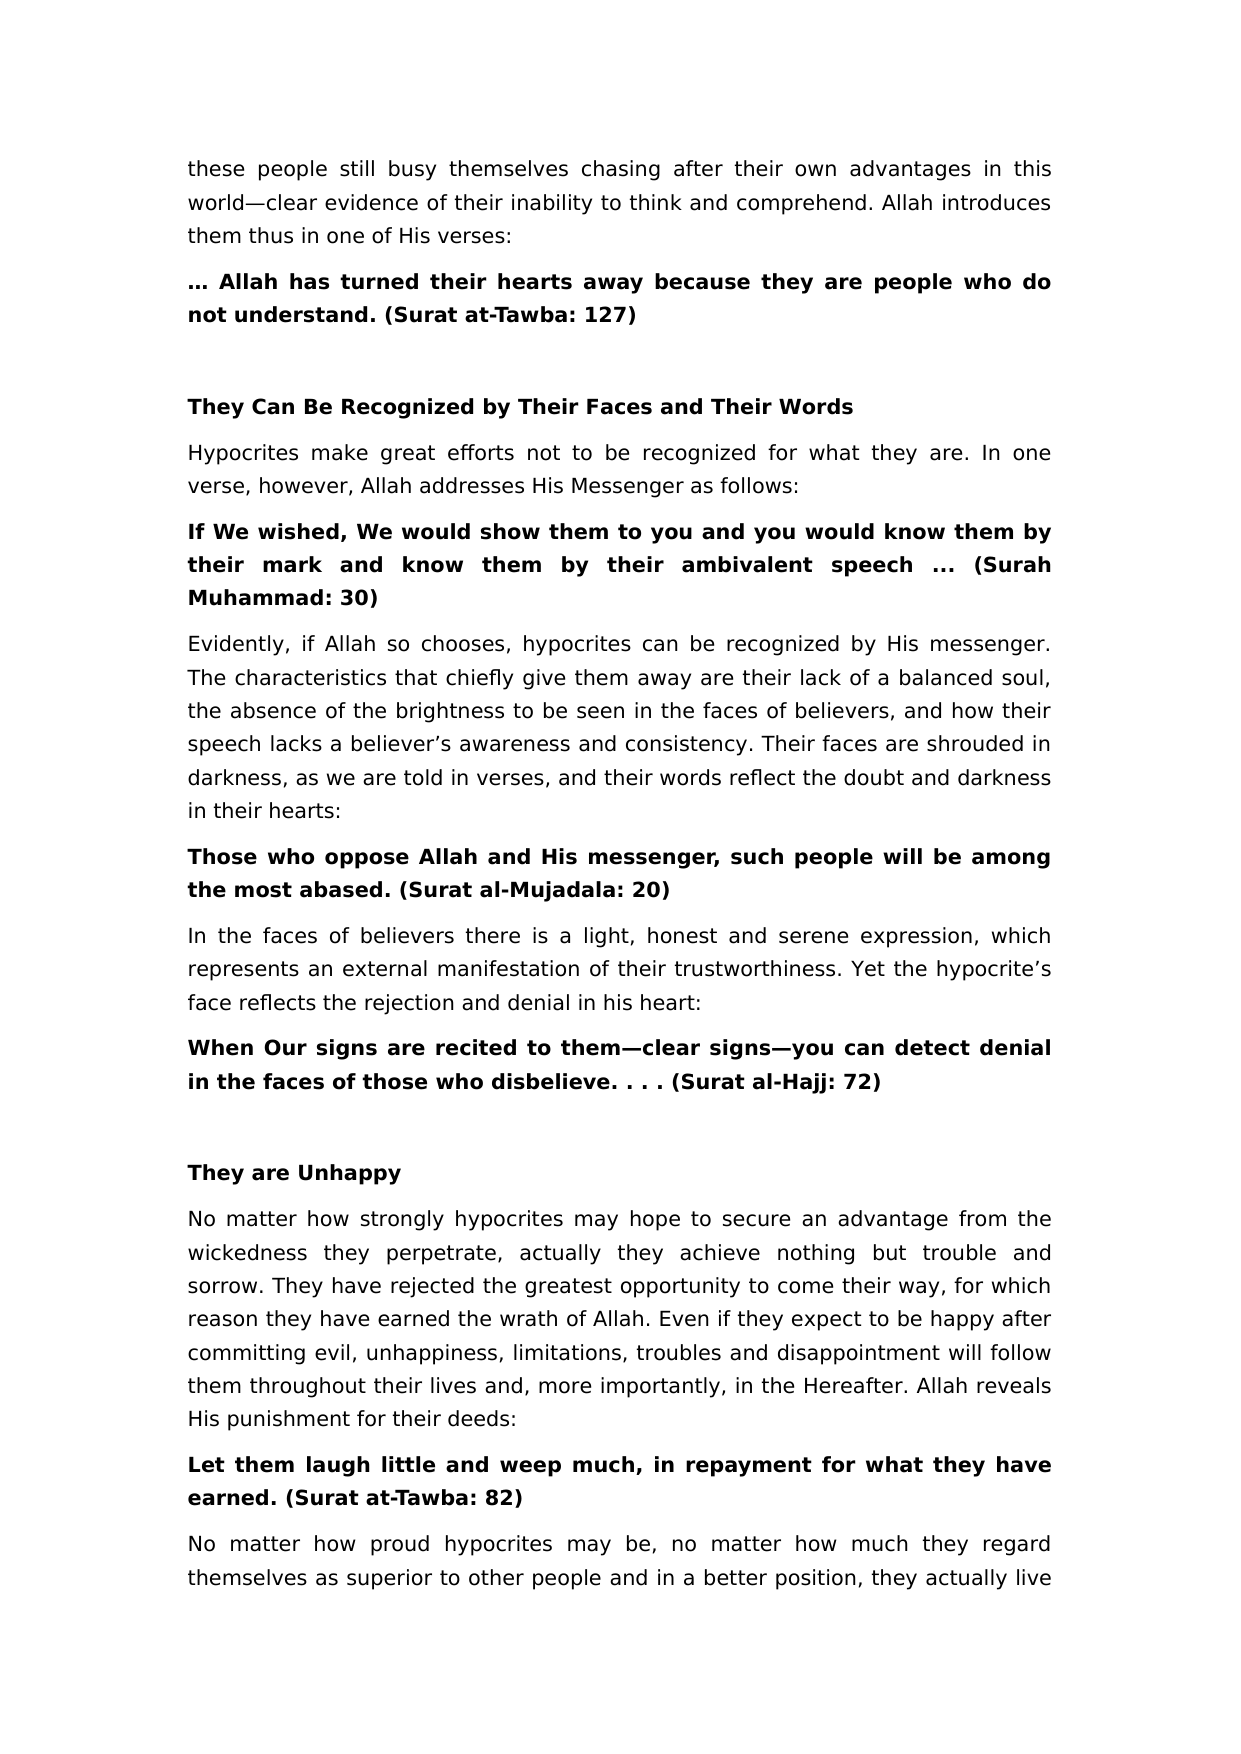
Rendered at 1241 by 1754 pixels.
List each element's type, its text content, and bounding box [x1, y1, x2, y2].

text … Allah has turned their hearts away because they are people who do not understand. (Surat at-Tawba: 127) [187, 262, 1053, 329]
text No matter how proud hypocrites may be, no matter how much they regard themselves as superior to other people and in a better position, they actually live [187, 1525, 1053, 1592]
text Let them laugh little and weep much, in repayment for what they have earned. (Surat at-Tawba: 82) [187, 1446, 1053, 1512]
subtitle They Can Be Recognized by Their Faces and Their Words [187, 387, 1053, 421]
text No matter how strongly hypocrites may hope to secure an advantage from the wickedness they perpetrate, actually they achieve nothing but trouble and sorrow. They have rejected the greatest opportunity to come their way, for which reason they have earned the wrath of Allah. Even if they expect to be happy after committing evil, unhappiness, limitations, troubles and disappointment will follow them throughout their lives and, more importantly, in the Hereafter. Allah reveals His punishment for their deeds: [187, 1200, 1053, 1433]
text Hypocrites make great efforts not to be recognized for what they are. In one verse, however, Allah addresses His Messenger as follows: [187, 433, 1053, 500]
text If We wished, We would show them to you and you would know them by their mark and know them by their ambivalent speech ... (Surah Muhammad: 30) [187, 512, 1053, 612]
text Those who oppose Allah and His messenger, such people will be among the most abased. (Surat al-Mujadala: 20) [187, 837, 1053, 904]
text Evidently, if Allah so chooses, hypocrites can be recognized by His messenger. The characteristics that chiefly give them away are their lack of a balanced soul, the absence of the brightness to be seen in the faces of believers, and how their speech lacks a believer’s awareness and consistency. Their faces are shrouded in darkness, as we are told in verses, and their words reflect the doubt and darkness in their hearts: [187, 625, 1053, 825]
text these people still busy themselves chasing after their own advantages in this world—clear evidence of their inability to think and comprehend. Allah introduces them thus in one of His verses: [187, 150, 1053, 250]
subtitle They are Unhappy [187, 1154, 1053, 1187]
text When Our signs are recited to them—clear signs—you can detect denial in the faces of those who disbelieve. . . . (Surat al-Hajj: 72) [187, 1029, 1053, 1096]
text In the faces of believers there is a light, honest and serene expression, which represents an external manifestation of their trustworthiness. Yet the hypocrite’s face reflects the rejection and denial in his heart: [187, 917, 1053, 1017]
